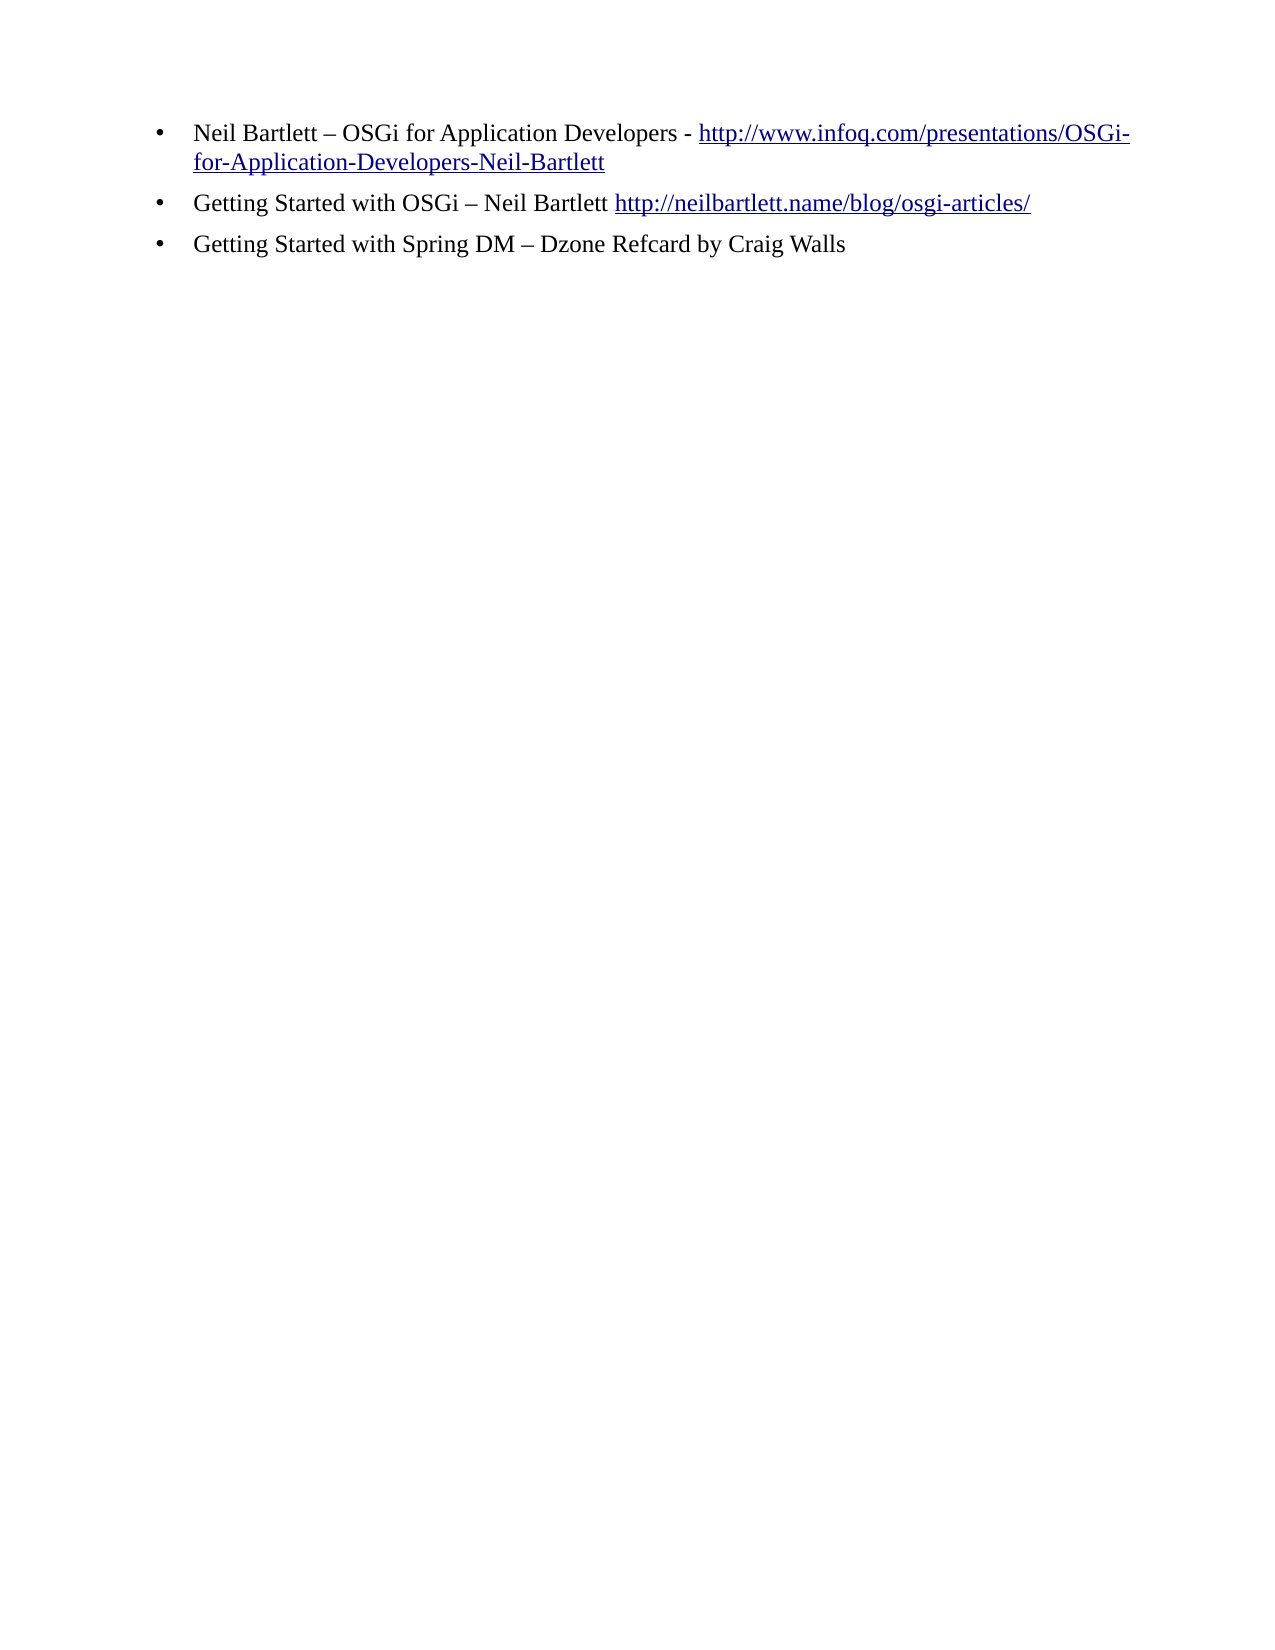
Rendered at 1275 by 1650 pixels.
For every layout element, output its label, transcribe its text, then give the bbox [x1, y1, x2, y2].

list Neil Bartlett – OSGi for Application Developers - http://www.infoq.com/presentations/OSGi-for-Application-Developers-Neil-Bartlett [156, 118, 1157, 176]
list Getting Started with OSGi – Neil Bartlett http://neilbartlett.name/blog/osgi-articles/ [156, 188, 1157, 217]
list Getting Started with Spring DM – Dzone Refcard by Craig Walls [156, 229, 1157, 258]
